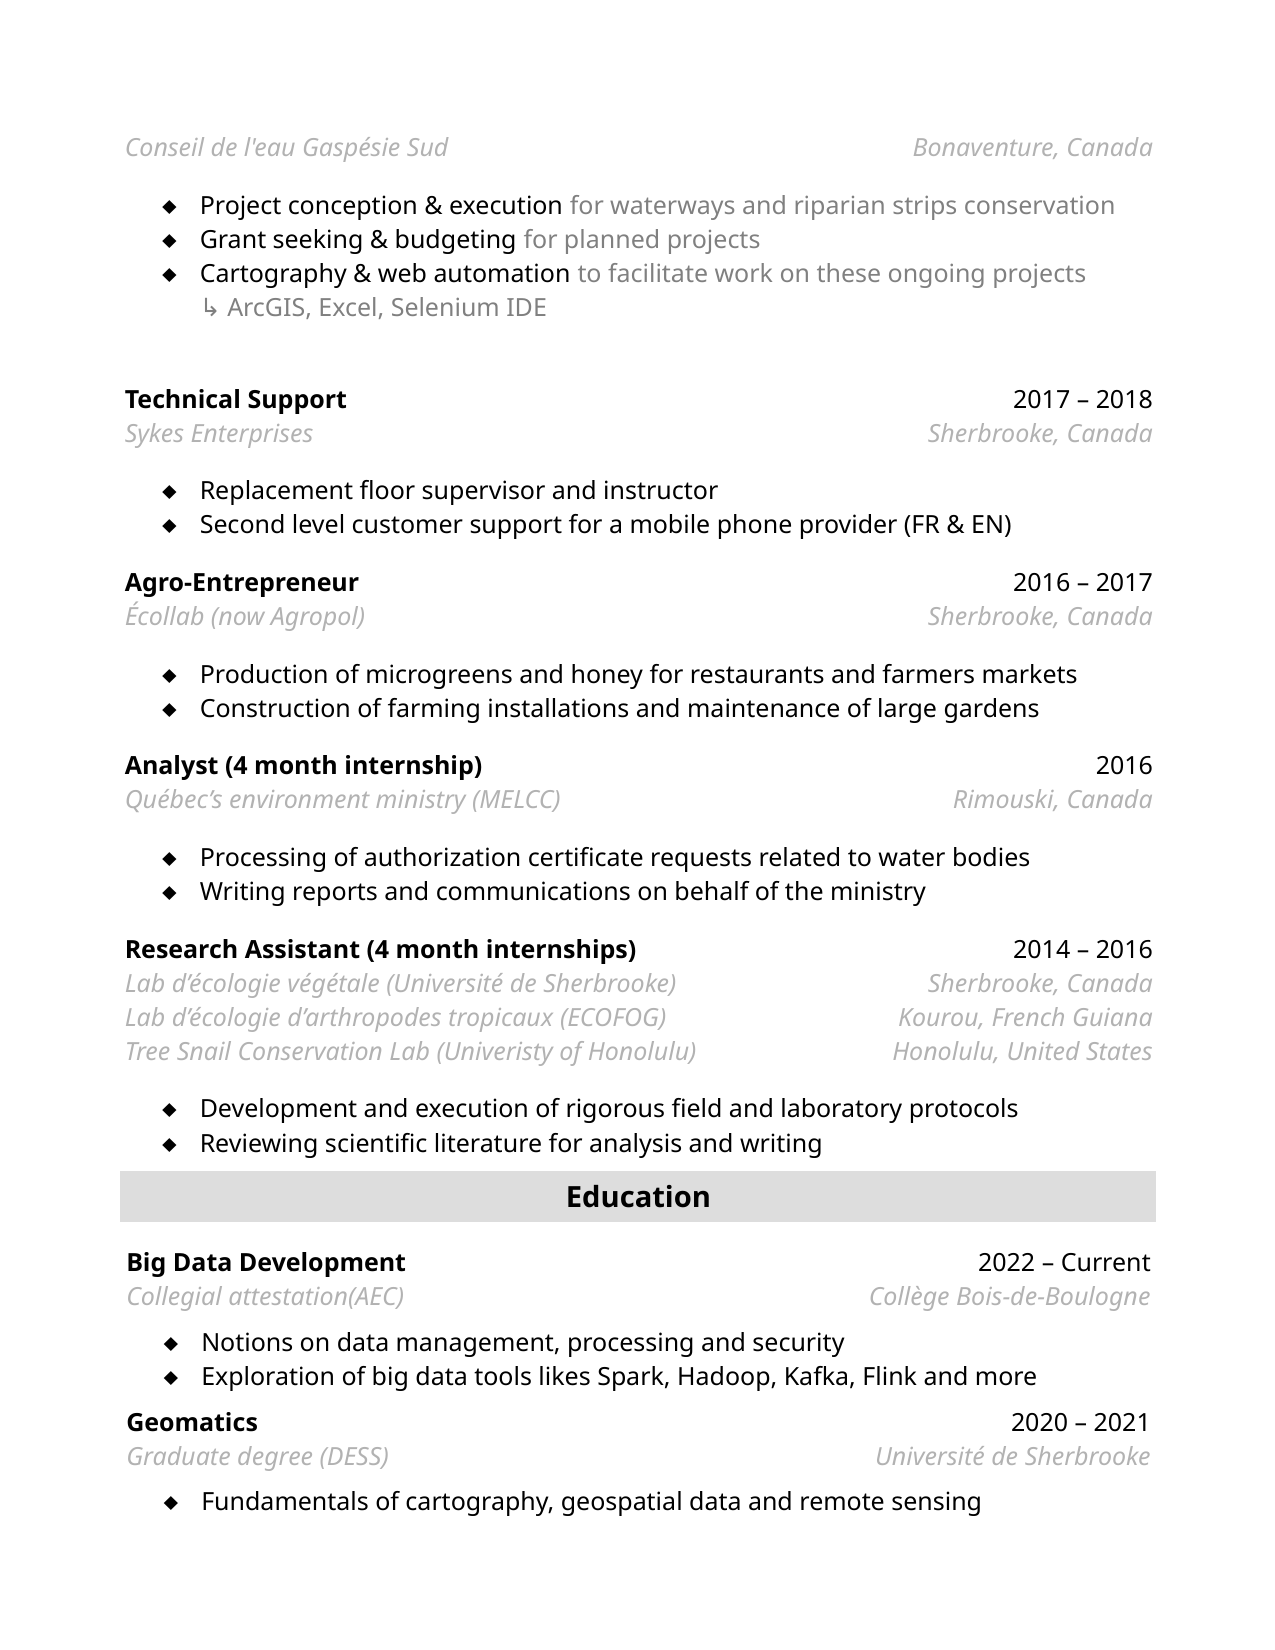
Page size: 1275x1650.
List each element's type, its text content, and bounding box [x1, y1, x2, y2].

table_cell 2016 – 2017 Sherbrooke, Canada [816, 553, 1164, 644]
table_cell Big Data Development Collegial attestation(AEC) [120, 1222, 806, 1319]
table_cell Geomatics Graduate degree (DESS) [120, 1399, 806, 1478]
table_header Education [120, 1171, 1156, 1222]
table_cell Fundamentals of cartography, geospatial data and remote sensing Application of GIS tools for data analysis, chain processing and mapping [120, 1478, 1156, 1532]
table_cell Conseil de l'eau Gaspésie Sud [113, 118, 816, 176]
table_cell 2017 – 2018 Sherbrooke, Canada [816, 370, 1164, 461]
table_cell 2020 – 2021 Université de Sherbrooke [806, 1399, 1156, 1478]
table_cell Development and execution of rigorous field and laboratory protocols Reviewing scientific literature for analysis and writing [113, 1079, 1164, 1171]
table_cell Replacement floor supervisor and instructor Second level customer support for a mobile phone provider (FR & EN) [113, 461, 1164, 553]
table_cell 2016 Rimouski, Canada [816, 736, 1164, 828]
table_cell Processing of authorization certificate requests related to water bodies Writing reports and communications on behalf of the ministry [113, 828, 1164, 919]
table_cell Technical Support Sykes Enterprises [113, 370, 816, 461]
table_cell Bonaventure, Canada [816, 118, 1164, 176]
table_cell Project conception & execution for waterways and riparian strips conservation Grant seeking & budgeting for planned projects Cartography & web automation to facilitate work on these ongoing projects ↳ ArcGIS, Excel, Selenium IDE [113, 176, 1164, 369]
table_cell 2022 – Current Collège Bois-de-Boulogne­ [806, 1222, 1156, 1319]
table_cell Research Assistant (4 month internships) Lab d’écologie végétale (Université de Sherbrooke) Lab d’écologie d’arthropodes tropicaux (ECOFOG) Tree Snail Conservation Lab (Univeristy of Honolulu) [113, 920, 816, 1079]
table_cell Analyst (4 month internship) Québec’s environment ministry (MELCC) [113, 736, 816, 828]
table_cell 2014 – 2016 Sherbrooke, Canada Kourou, French Guiana Honolulu, United States [816, 920, 1164, 1079]
table_cell Production of microgreens and honey for restaurants and farmers markets Construction of farming installations and maintenance of large gardens [113, 645, 1164, 736]
table_cell Agro-Entrepreneur Écollab (now Agropol) [113, 553, 816, 644]
table_cell Notions on data management, processing and security Exploration of big data tools likes Spark, Hadoop, Kafka, Flink and more [120, 1319, 1156, 1398]
